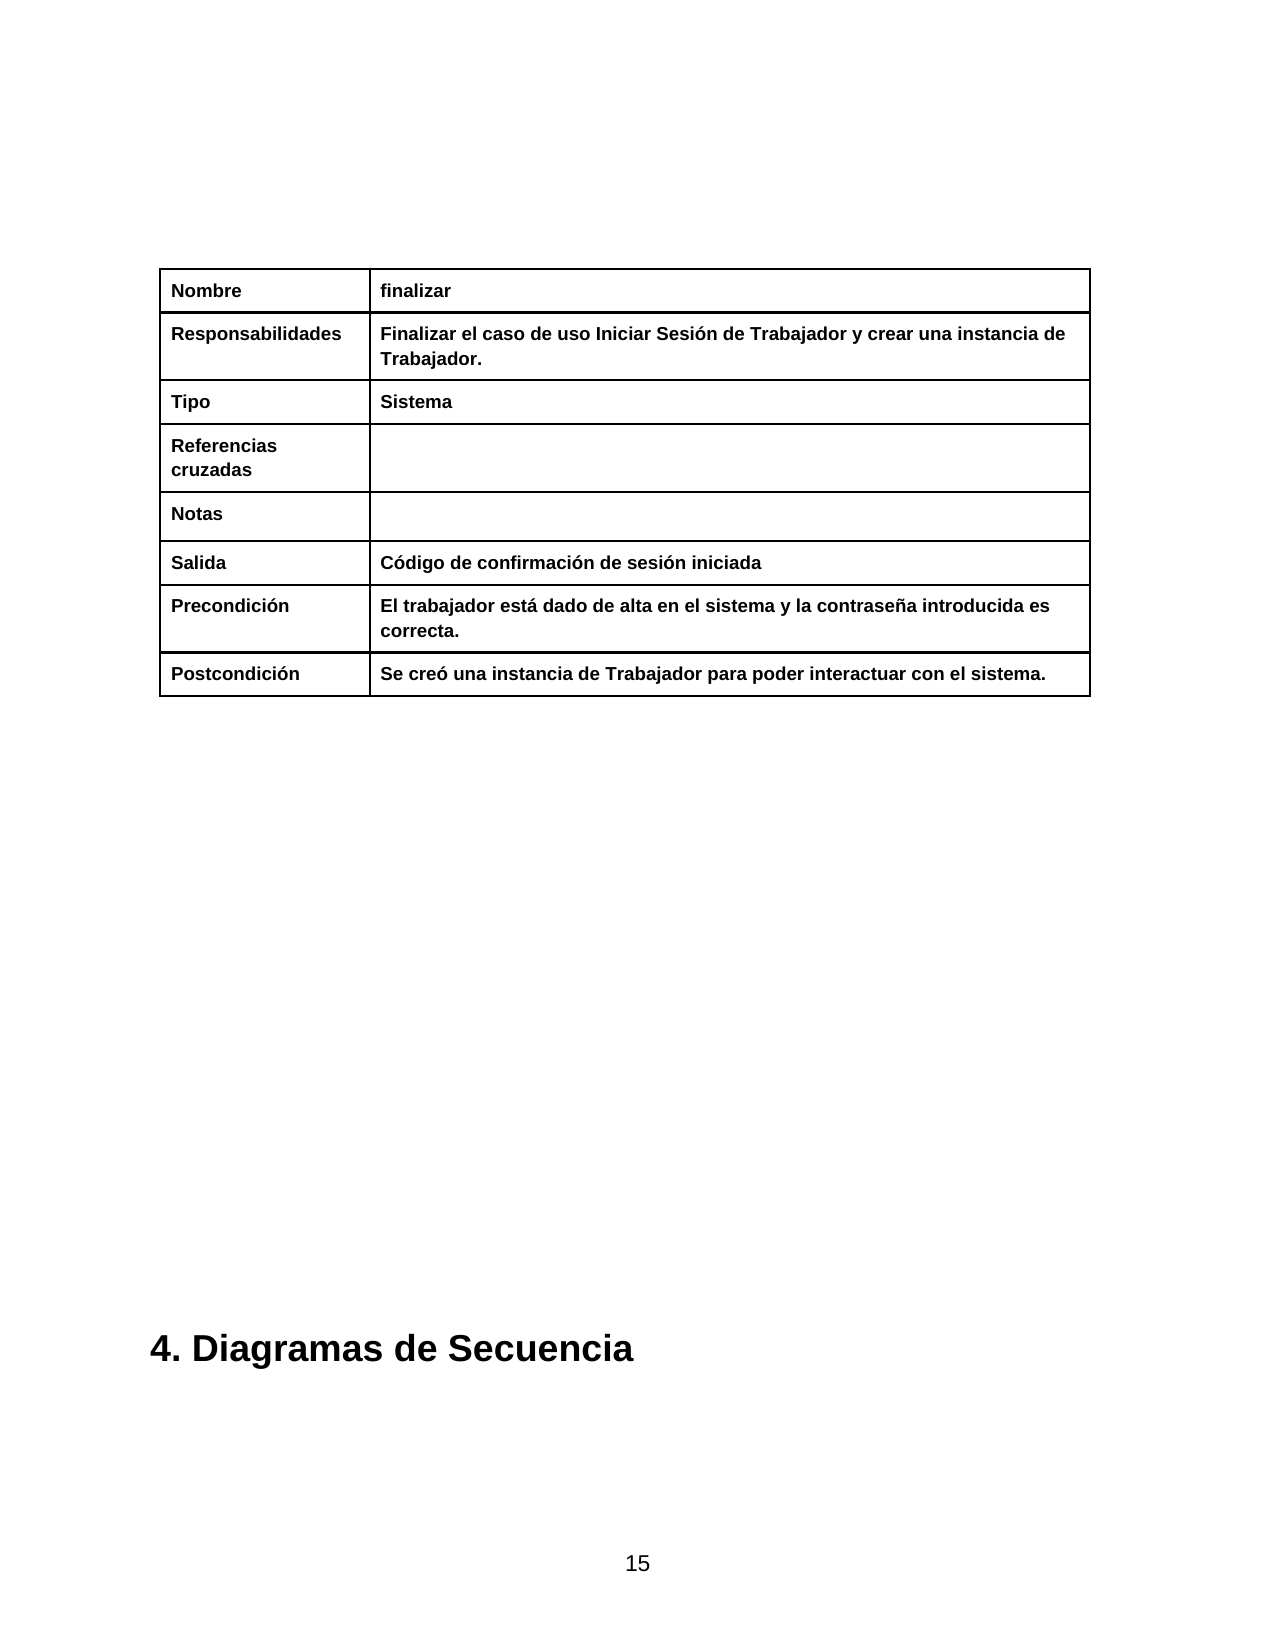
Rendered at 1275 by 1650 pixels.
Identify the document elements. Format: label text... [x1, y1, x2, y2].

table_cell Precondición [161, 586, 369, 651]
table_cell Responsabilidades [161, 314, 369, 379]
table_cell Salida [161, 542, 369, 583]
table_cell Finalizar el caso de uso Iniciar Sesión de Trabajador y crear una instancia de Trabajador. [371, 314, 1089, 379]
table_cell Se creó una instancia de Trabajador para poder interactuar con el sistema. [371, 654, 1089, 695]
table_cell [371, 425, 1089, 491]
table_cell Postcondición [161, 654, 369, 695]
table_header finalizar [371, 270, 1089, 311]
table_cell Referencias cruzadas [161, 425, 369, 491]
table_cell Tipo [161, 381, 369, 423]
table_cell Notas [161, 493, 369, 539]
table_cell Código de confirmación de sesión iniciada [371, 542, 1089, 583]
subtitle 4. Diagramas de Secuencia [150, 1328, 1125, 1370]
table_cell El trabajador está dado de alta en el sistema y la contraseña introducida es correcta. [371, 586, 1089, 651]
table_cell Sistema [371, 381, 1089, 423]
table_cell [371, 493, 1089, 539]
table_header Nombre [161, 270, 369, 311]
